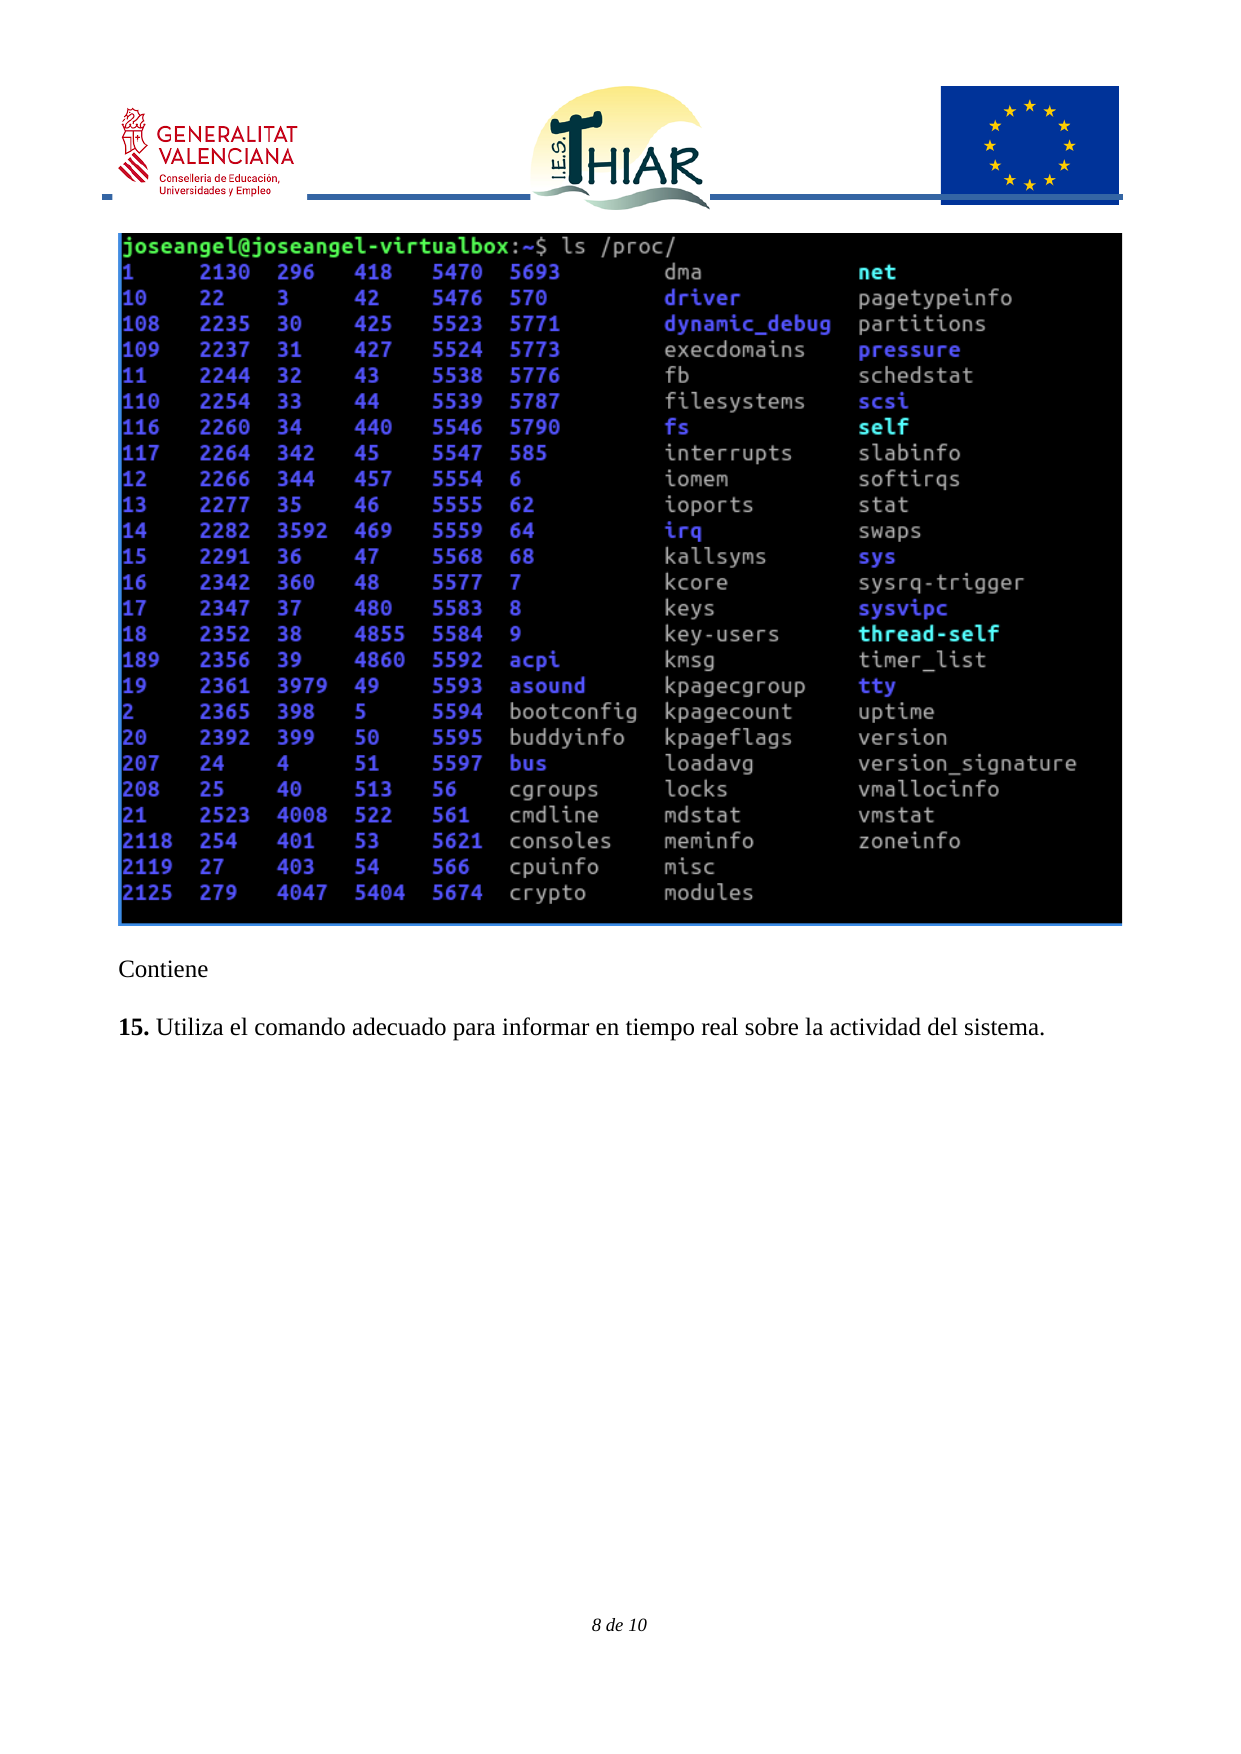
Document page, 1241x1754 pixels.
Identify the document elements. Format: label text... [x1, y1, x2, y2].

text 15. Utiliza el comando adecuado para informar en tiempo real sobre la actividad del sistema. [118, 1012, 1122, 1041]
picture [112, 103, 308, 206]
picture [940, 200, 1119, 205]
picture [940, 86, 1119, 194]
picture [118, 233, 1123, 926]
text Contiene [118, 954, 1122, 983]
picture [530, 86, 710, 210]
